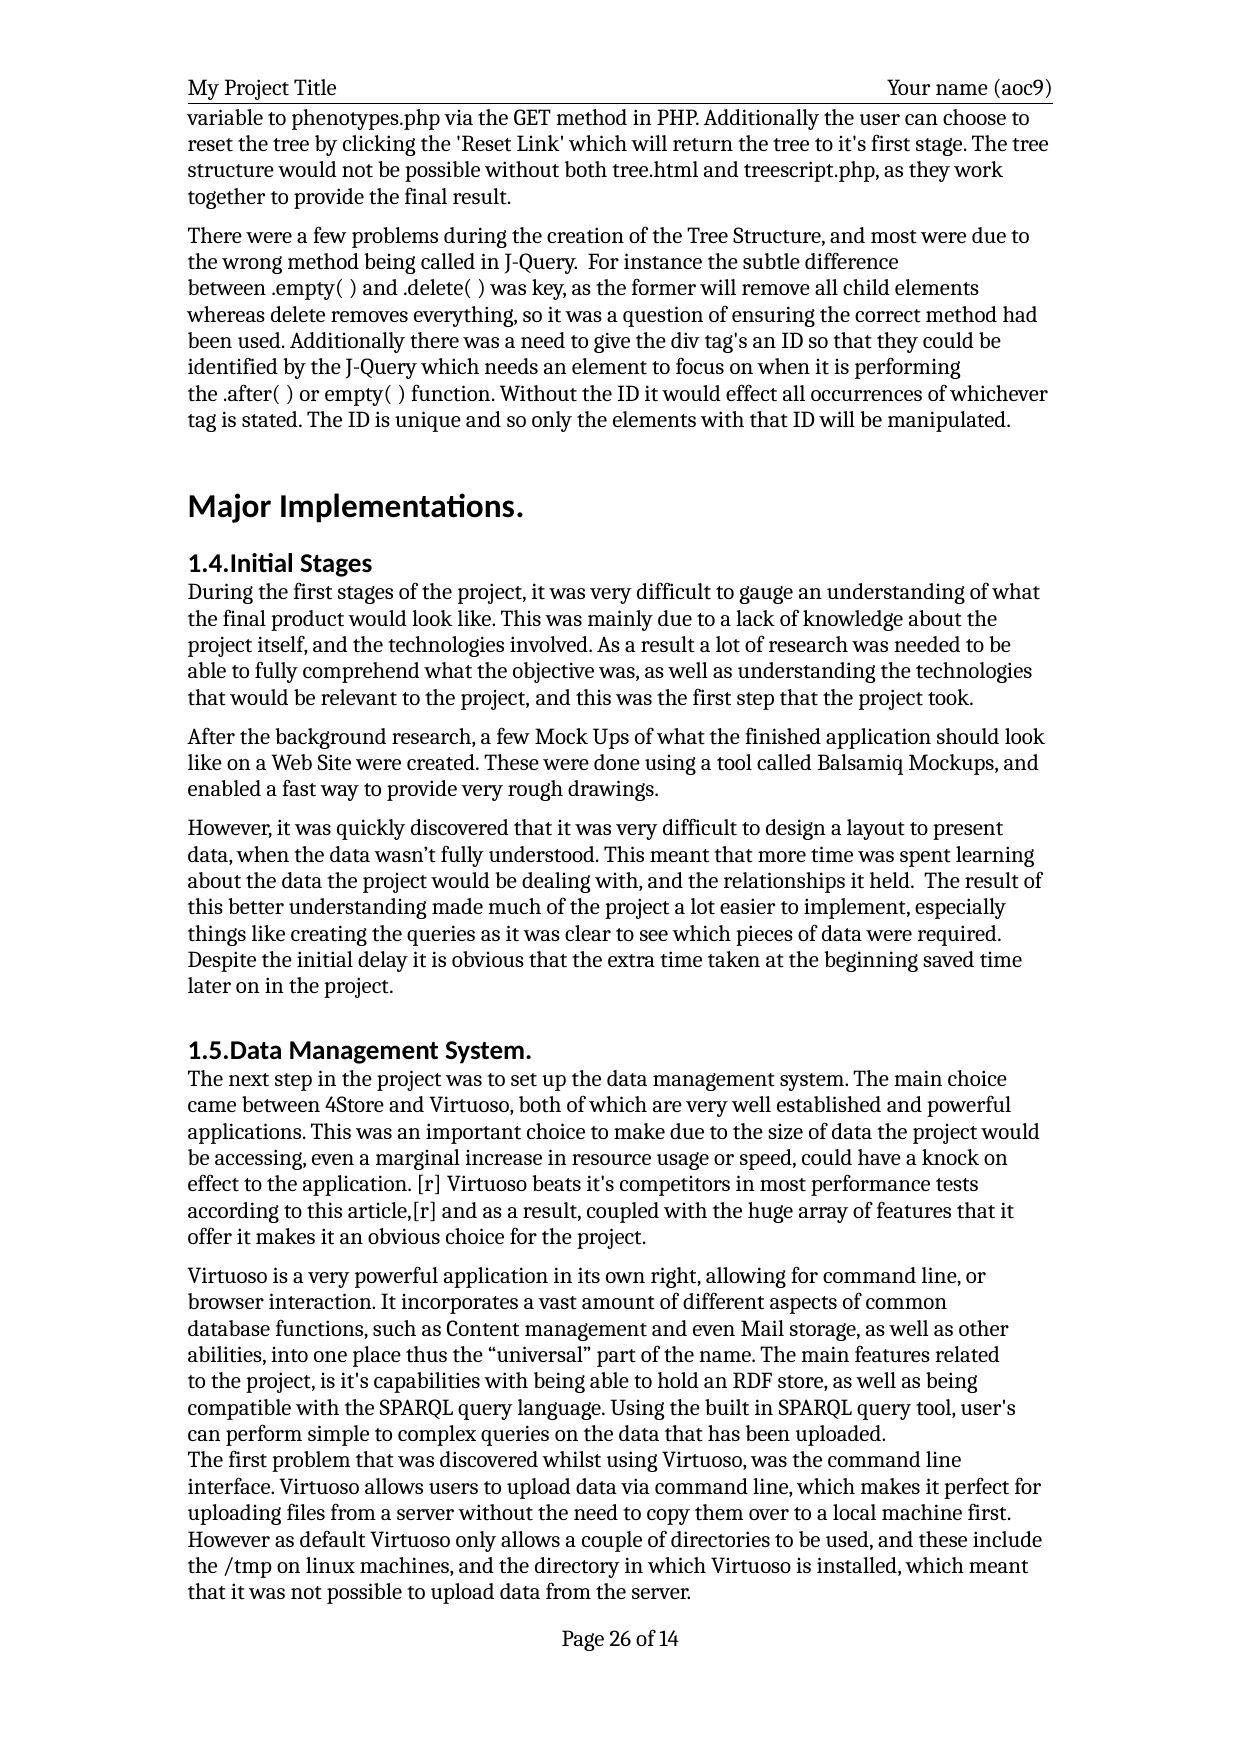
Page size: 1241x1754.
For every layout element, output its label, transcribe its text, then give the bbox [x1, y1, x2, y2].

text browser interaction. It incorporates a vast amount of different aspects of common [187, 1289, 1053, 1316]
text Virtuoso is a very powerful application in its own right, allowing for command line, or [187, 1263, 1053, 1289]
subtitle Data Management System. [187, 1033, 1053, 1066]
text The next step in the project was to set up the data management system. The main choice came between 4Store and Virtuoso, both of which are very well established and powerful applications. This was an important choice to make due to the size of data the project would be accessing, even a marginal increase in resource usage or speed, could have a knock on effect to the application. [r] Virtuoso beats it's competitors in most performance tests according to this article,[r] and as a result, coupled with the huge array of features that it offer it makes it an obvious choice for the project. [187, 1066, 1053, 1250]
text After the background research, a few Mock Ups of what the finished application should look like on a Web Site were created. These were done using a tool called Balsamiq Mockups, and enabled a fast way to provide very rough drawings. [187, 723, 1053, 802]
text There were a few problems during the creation of the Tree Structure, and most were due to the wrong method being called in J-Query. For instance the subtle difference between .empty( ) and .delete( ) was key, as the former will remove all child elements whereas delete removes everything, so it was a question of ensuring the correct method had been used. Additionally there was a need to give the div tag's an ID so that they could be identified by the J-Query which needs an element to focus on when it is performing the .after( ) or empty( ) function. Without the ID it would effect all occurrences of whichever tag is stated. The ID is unique and so only the elements with that ID will be manipulated. [187, 222, 1053, 433]
text variable to phenotypes.php via the GET method in PHP. Additionally the user can choose to reset the tree by clicking the 'Reset Link' which will return the tree to it's first stage. The tree structure would not be possible without both tree.html and treescript.php, as they work together to provide the final result. [187, 104, 1053, 210]
text abilities, into one place thus the “universal” part of the name. The main features related [187, 1342, 1053, 1368]
text compatible with the SPARQL query language. Using the built in SPARQL query tool, user's can perform simple to complex queries on the data that has been uploaded. [187, 1394, 1053, 1447]
text to the project, is it's capabilities with being able to hold an RDF store, as well as being [187, 1368, 1053, 1394]
text database functions, such as Content management and even Mail storage, as well as other [187, 1316, 1053, 1342]
text However, it was quickly discovered that it was very difficult to design a layout to present data, when the data wasn’t fully understood. This meant that more time was spent learning about the data the project would be dealing with, and the relationships it held. The result of this better understanding made much of the project a lot easier to implement, especially things like creating the queries as it was clear to see which pieces of data were required. Despite the initial delay it is obvious that the extra time taken at the beginning saved time later on in the project. [187, 815, 1053, 999]
text Major Implementations. [187, 484, 1053, 525]
subtitle Initial Stages [187, 546, 1053, 579]
text During the first stages of the project, it was very difficult to gauge an understanding of what the final product would look like. This was mainly due to a lack of knowledge about the project itself, and the technologies involved. As a result a lot of research was needed to be able to fully comprehend what the objective was, as well as understanding the technologies that would be relevant to the project, and this was the first step that the project took. [187, 579, 1053, 711]
text The first problem that was discovered whilst using Virtuoso, was the command line interface. Virtuoso allows users to upload data via command line, which makes it perfect for uploading files from a server without the need to copy them over to a local machine first. However as default Virtuoso only allows a couple of directories to be used, and these include the /tmp on linux machines, and the directory in which Virtuoso is installed, which meant that it was not possible to upload data from the server. [187, 1447, 1053, 1605]
